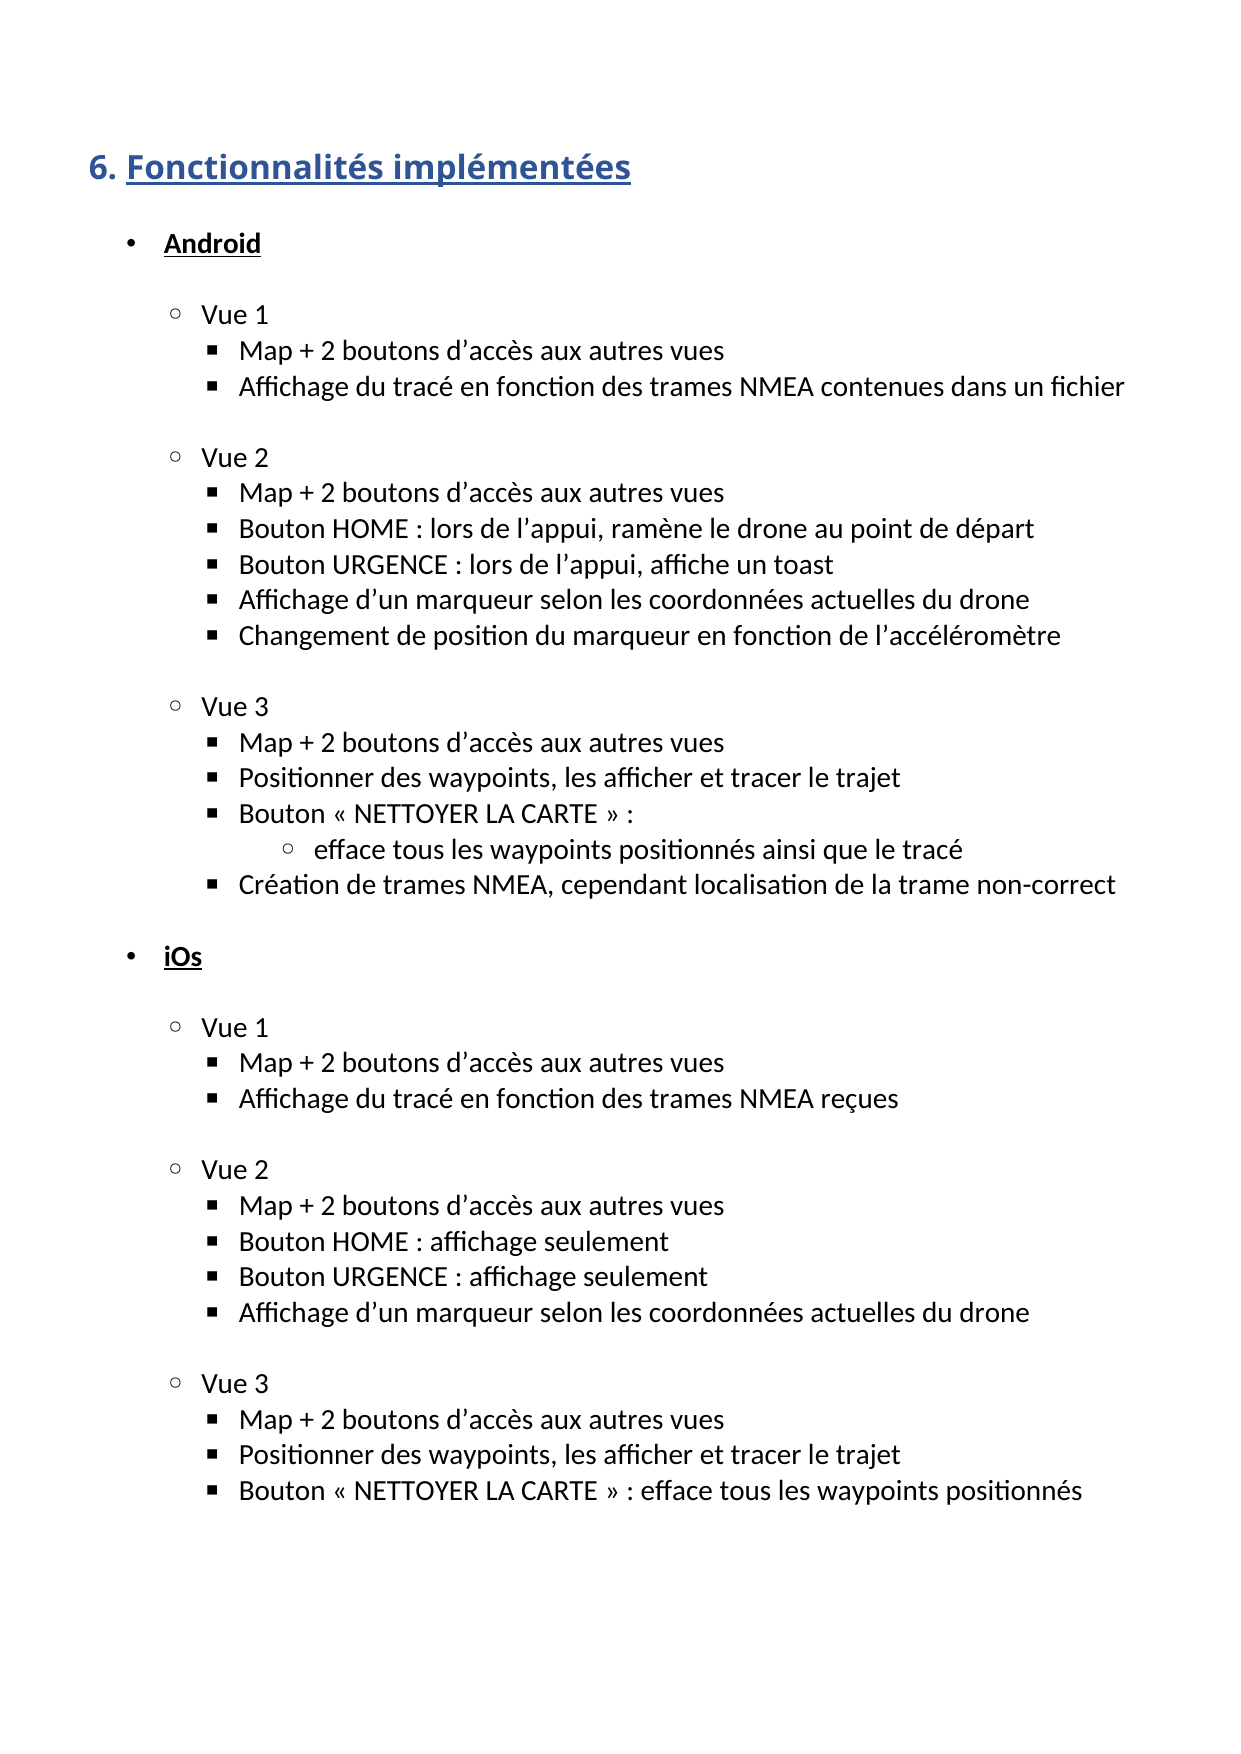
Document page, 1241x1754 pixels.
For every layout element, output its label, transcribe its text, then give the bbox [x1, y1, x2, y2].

list Bouton URGENCE : affichage seulement [201, 1258, 1152, 1294]
list efface tous les waypoints positionnés ainsi que le tracé [276, 831, 1152, 866]
list Bouton HOME : affichage seulement [201, 1223, 1152, 1258]
list Affichage d’un marqueur selon les coordonnées actuelles du drone [201, 1294, 1152, 1329]
list Bouton « NETTOYER LA CARTE » : efface tous les waypoints positionnés [201, 1472, 1152, 1508]
list Map + 2 boutons d’accès aux autres vues [201, 1401, 1152, 1436]
list Map + 2 boutons d’accès aux autres vues [201, 332, 1152, 368]
list Map + 2 boutons d’accès aux autres vues [201, 474, 1152, 510]
list Vue 2 [163, 439, 1152, 474]
list Bouton URGENCE : lors de l’appui, affiche un toast [201, 546, 1152, 581]
list Affichage du tracé en fonction des trames NMEA reçues [201, 1080, 1152, 1116]
list Vue 2 [163, 1151, 1152, 1187]
list iOs [126, 938, 1152, 973]
list Map + 2 boutons d’accès aux autres vues [201, 1044, 1152, 1080]
subtitle 6. Fonctionnalités implémentées [88, 144, 1152, 189]
list Affichage du tracé en fonction des trames NMEA contenues dans un fichier [201, 368, 1152, 403]
list Vue 3 [163, 688, 1152, 724]
list Positionner des waypoints, les afficher et tracer le trajet [201, 1436, 1152, 1472]
list Bouton HOME : lors de l’appui, ramène le drone au point de départ [201, 510, 1152, 546]
list Vue 3 [163, 1365, 1152, 1401]
list Affichage d’un marqueur selon les coordonnées actuelles du drone [201, 581, 1152, 617]
list Création de trames NMEA, cependant localisation de la trame non-correct [201, 866, 1152, 902]
list Vue 1 [163, 296, 1152, 332]
list Bouton « NETTOYER LA CARTE » : [201, 795, 1152, 831]
list Changement de position du marqueur en fonction de l’accéléromètre [201, 617, 1152, 653]
list Map + 2 boutons d’accès aux autres vues [201, 724, 1152, 759]
list Android [126, 225, 1152, 261]
list Vue 1 [163, 1009, 1152, 1044]
list Positionner des waypoints, les afficher et tracer le trajet [201, 759, 1152, 795]
list Map + 2 boutons d’accès aux autres vues [201, 1187, 1152, 1223]
